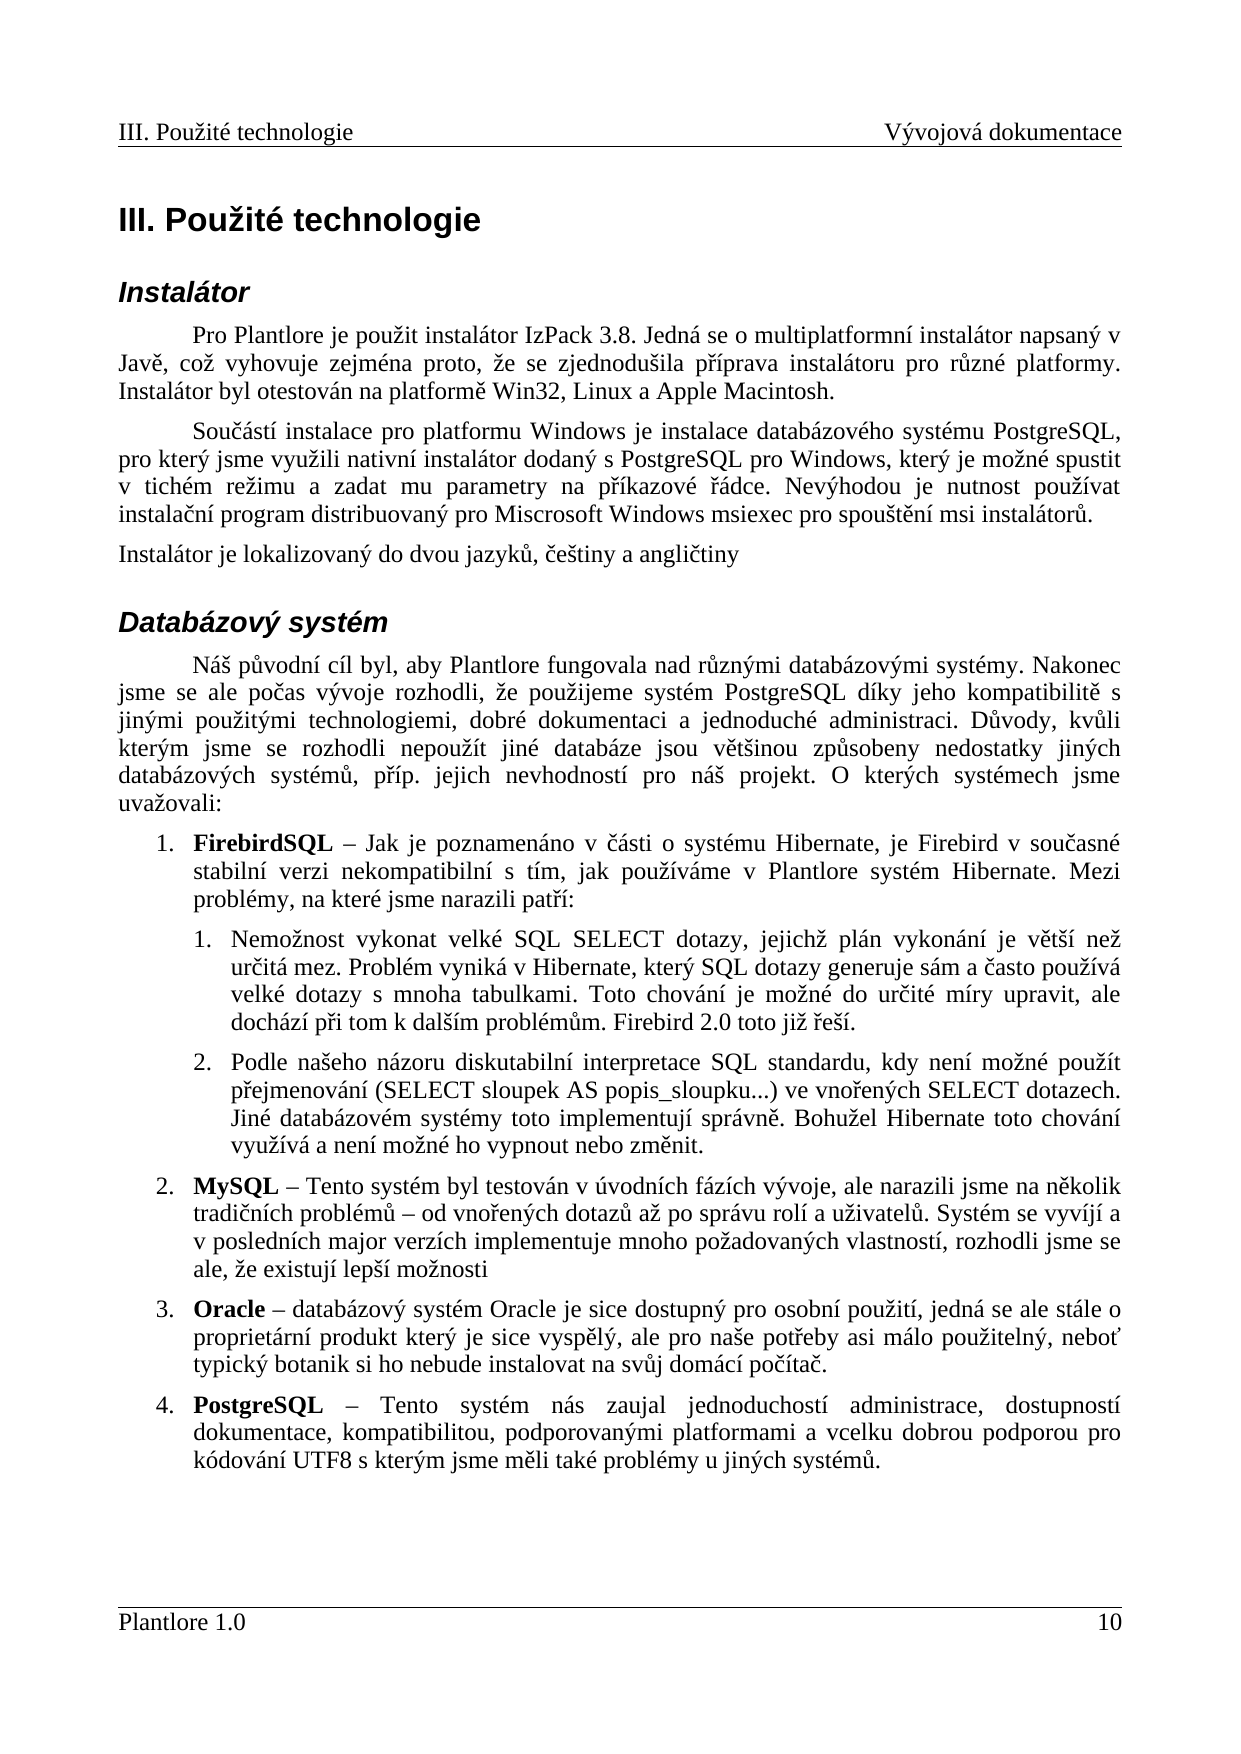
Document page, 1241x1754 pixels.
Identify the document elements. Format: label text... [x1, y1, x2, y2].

list Oracle – databázový systém Oracle je sice dostupný pro osobní použití, jedná se ale stále o proprietární produkt který je sice vyspělý, ale pro naše potřeby asi málo použitelný, neboť typický botanik si ho nebude instalovat na svůj domácí počítač. [156, 1295, 1122, 1378]
list PostgreSQL – Tento systém nás zaujal jednoduchostí administrace, dostupností dokumentace, kompatibilitou, podporovanými platformami a vcelku dobrou podporou pro kódování UTF8 s kterým jsme měli také problémy u jiných systémů. [156, 1391, 1122, 1474]
text Náš původní cíl byl, aby Plantlore fungovala nad různými databázovými systémy. Nakonec jsme se ale počas vývoje rozhodli, že použijeme systém PostgreSQL díky jeho kompatibilitě s jinými použitými technologiemi, dobré dokumentaci a jednoduché administraci. Důvody, kvůli kterým jsme se rozhodli nepoužít jiné databáze jsou většinou způsobeny nedostatky jiných databázových systémů, příp. jejich nevhodností pro náš projekt. O kterých systémech jsme uvažovali: [118, 651, 1122, 817]
subtitle III. Použité technologie [118, 201, 1122, 239]
list Podle našeho názoru diskutabilní interpretace SQL standardu, kdy není možné použít přejmenování (SELECT sloupek AS popis_sloupku...) ve vnořených SELECT dotazech. Jiné databázovém systémy toto implementují správně. Bohužel Hibernate toto chování využívá a není možné ho vypnout nebo změnit. [193, 1048, 1122, 1159]
subtitle Databázový systém [118, 606, 1122, 638]
text Instalátor je lokalizovaný do dvou jazyků, češtiny a angličtiny [118, 540, 1122, 568]
list MySQL – Tento systém byl testován v úvodních fázích vývoje, ale narazili jsme na několik tradičních problémů – od vnořených dotazů až po správu rolí a uživatelů. Systém se vyvíjí a v posledních major verzích implementuje mnoho požadovaných vlastností, rozhodli jsme se ale, že existují lepší možnosti [156, 1172, 1122, 1283]
text Součástí instalace pro platformu Windows je instalace databázového systému PostgreSQL, pro který jsme využili nativní instalátor dodaný s PostgreSQL pro Windows, který je možné spustit v tichém režimu a zadat mu parametry na příkazové řádce. Nevýhodou je nutnost používat instalační program distribuovaný pro Miscrosoft Windows msiexec pro spouštění msi instalátorů. [118, 417, 1122, 528]
subtitle Instalátor [118, 276, 1122, 309]
list FirebirdSQL – Jak je poznamenáno v části o systému Hibernate, je Firebird v současné stabilní verzi nekompatibilní s tím, jak používáme v Plantlore systém Hibernate. Mezi problémy, na které jsme narazili patří: [156, 829, 1122, 913]
list Nemožnost vykonat velké SQL SELECT dotazy, jejichž plán vykonání je větší než určitá mez. Problém vyniká v Hibernate, který SQL dotazy generuje sám a často používá velké dotazy s mnoha tabulkami. Toto chování je možné do určité míry upravit, ale dochází při tom k dalším problémům. Firebird 2.0 toto již řeší. [193, 925, 1122, 1036]
text Pro Plantlore je použit instalátor IzPack 3.8. Jedná se o multiplatformní instalátor napsaný v Javě, což vyhovuje zejména proto, že se zjednodušila příprava instalátoru pro různé platformy. Instalátor byl otestován na platformě Win32, Linux a Apple Macintosh. [118, 321, 1122, 404]
